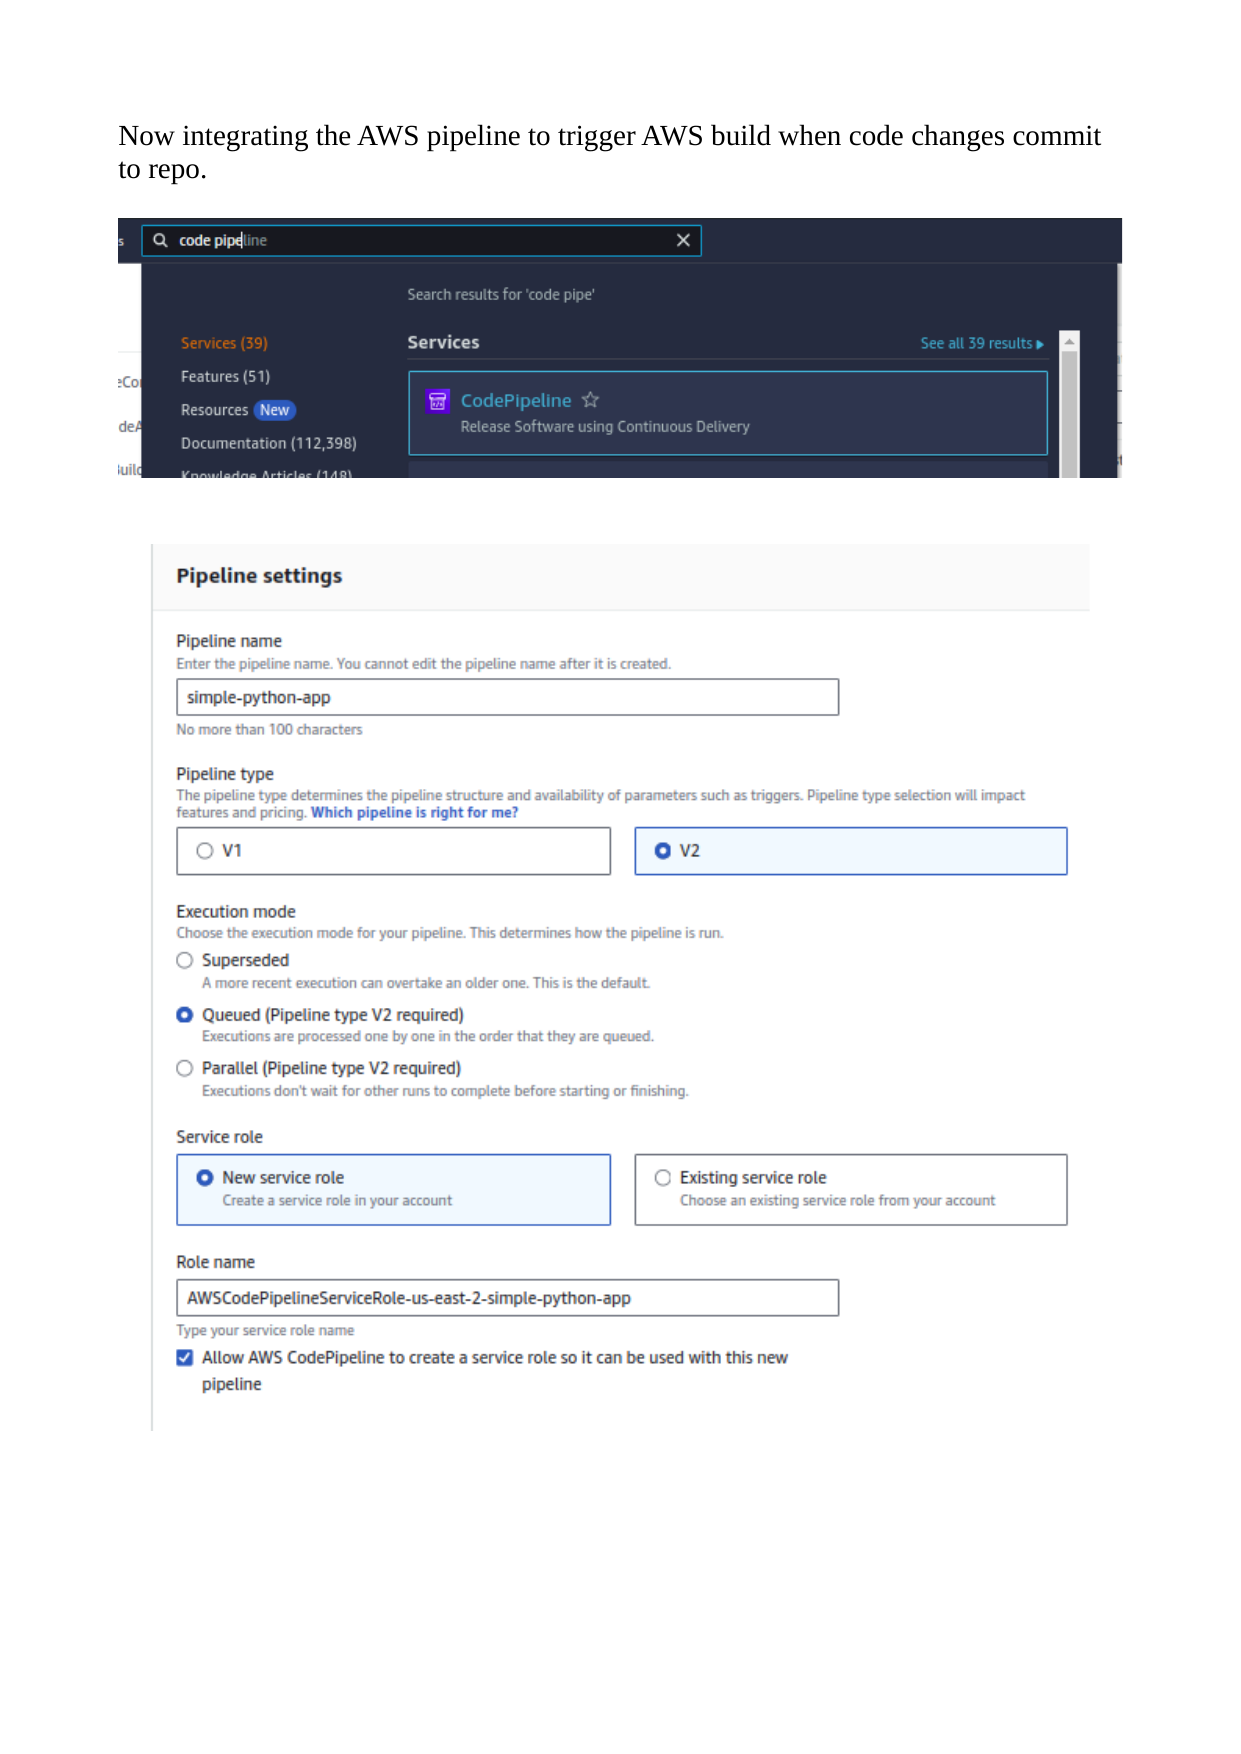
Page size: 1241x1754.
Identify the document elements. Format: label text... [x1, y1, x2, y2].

picture [118, 218, 1123, 478]
text Now integrating the AWS pipeline to trigger AWS build when code changes commit to repo. [118, 118, 1122, 185]
picture [150, 544, 1090, 1431]
